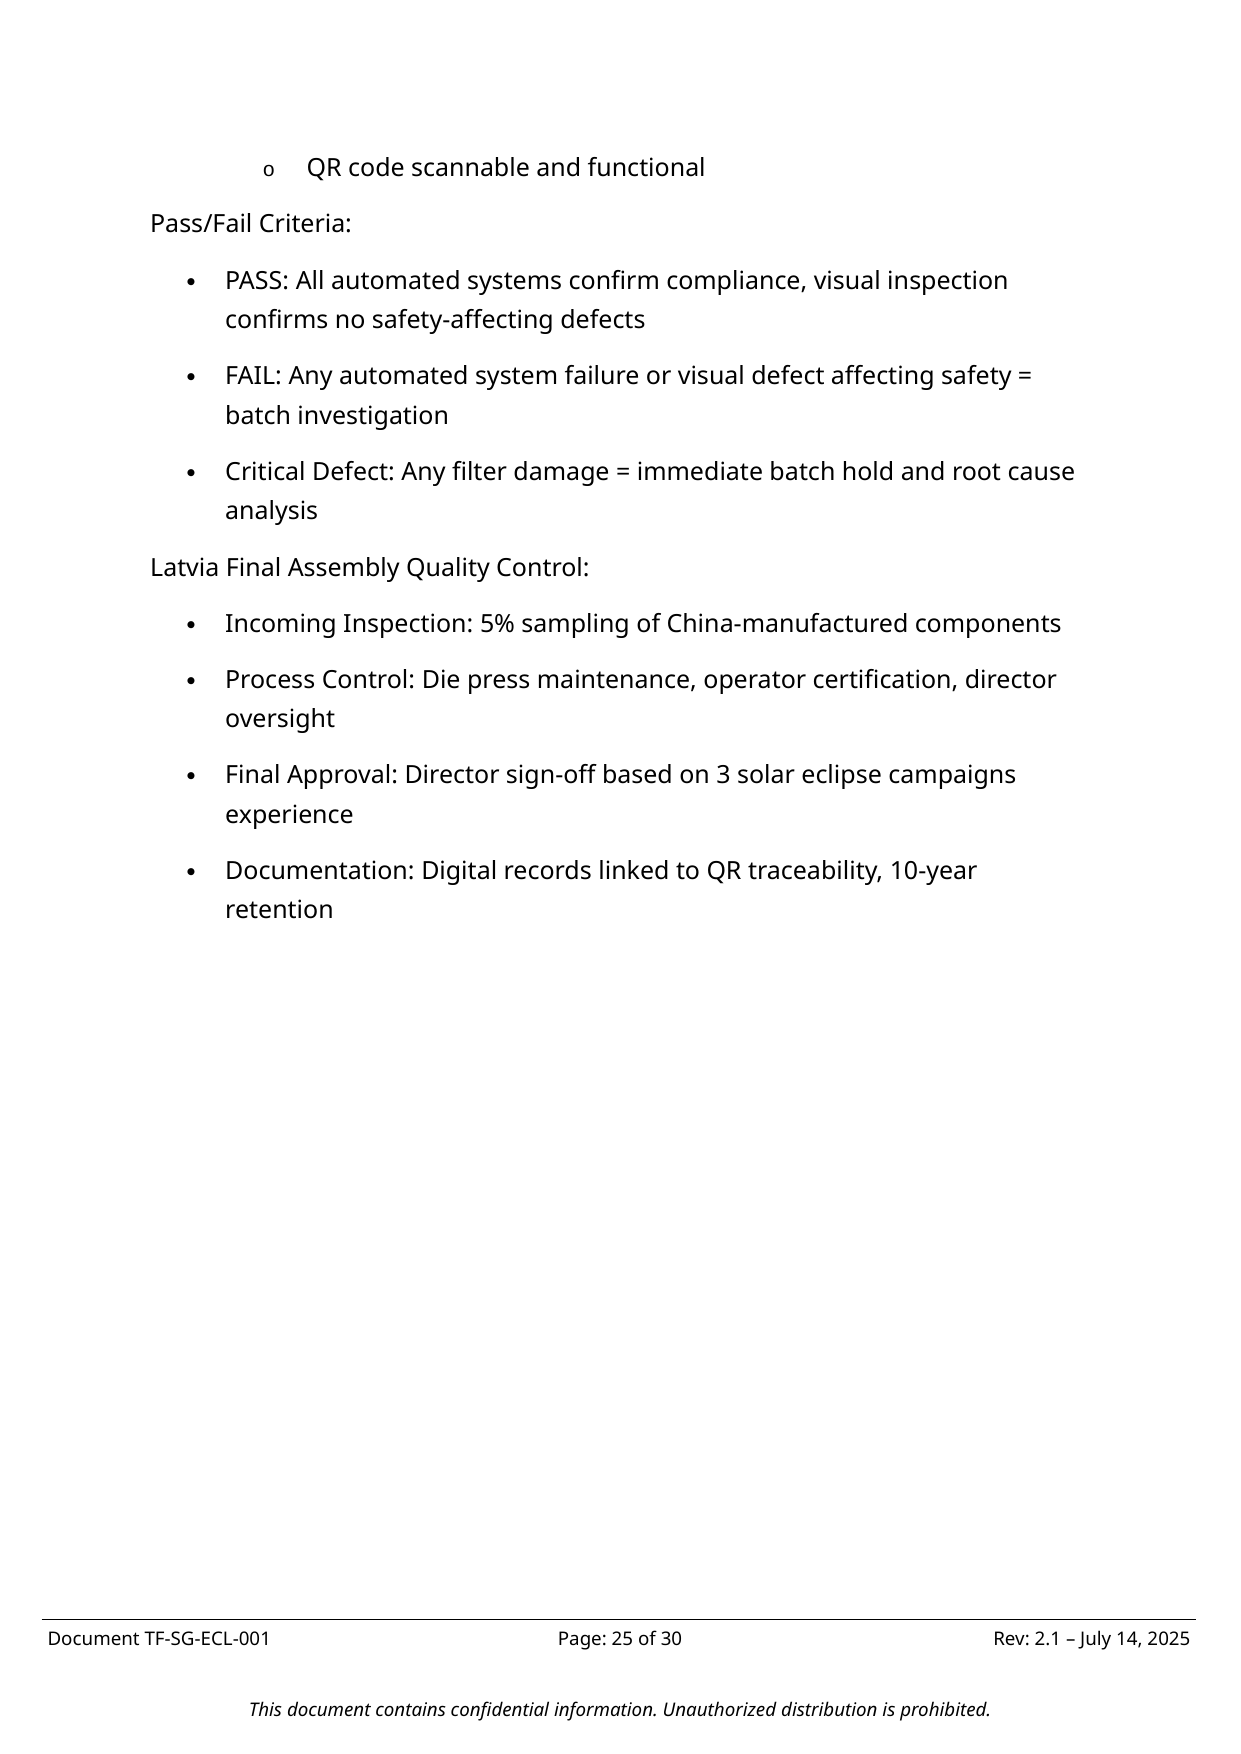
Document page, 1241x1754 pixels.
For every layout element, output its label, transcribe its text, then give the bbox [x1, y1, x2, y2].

list Process Control: Die press maintenance, operator certification, director oversight [187, 661, 1090, 735]
list Incoming Inspection: 5% sampling of China-manufactured components [187, 605, 1090, 639]
list FAIL: Any automated system failure or visual defect affecting safety = batch investigation [187, 358, 1090, 431]
list PASS: All automated systems confirm compliance, visual inspection confirms no safety-affecting defects [187, 262, 1090, 336]
list Final Approval: Director sign-off based on 3 solar eclipse campaigns experience [187, 757, 1090, 831]
text Pass/Fail Criteria: [150, 206, 1090, 240]
list Critical Defect: Any filter damage = immediate batch hold and root cause analysis [187, 453, 1090, 527]
list Documentation: Digital records linked to QR traceability, 10-year retention [187, 853, 1090, 926]
list QR code scannable and functional [262, 150, 1090, 184]
text Latvia Final Assembly Quality Control: [150, 549, 1090, 583]
